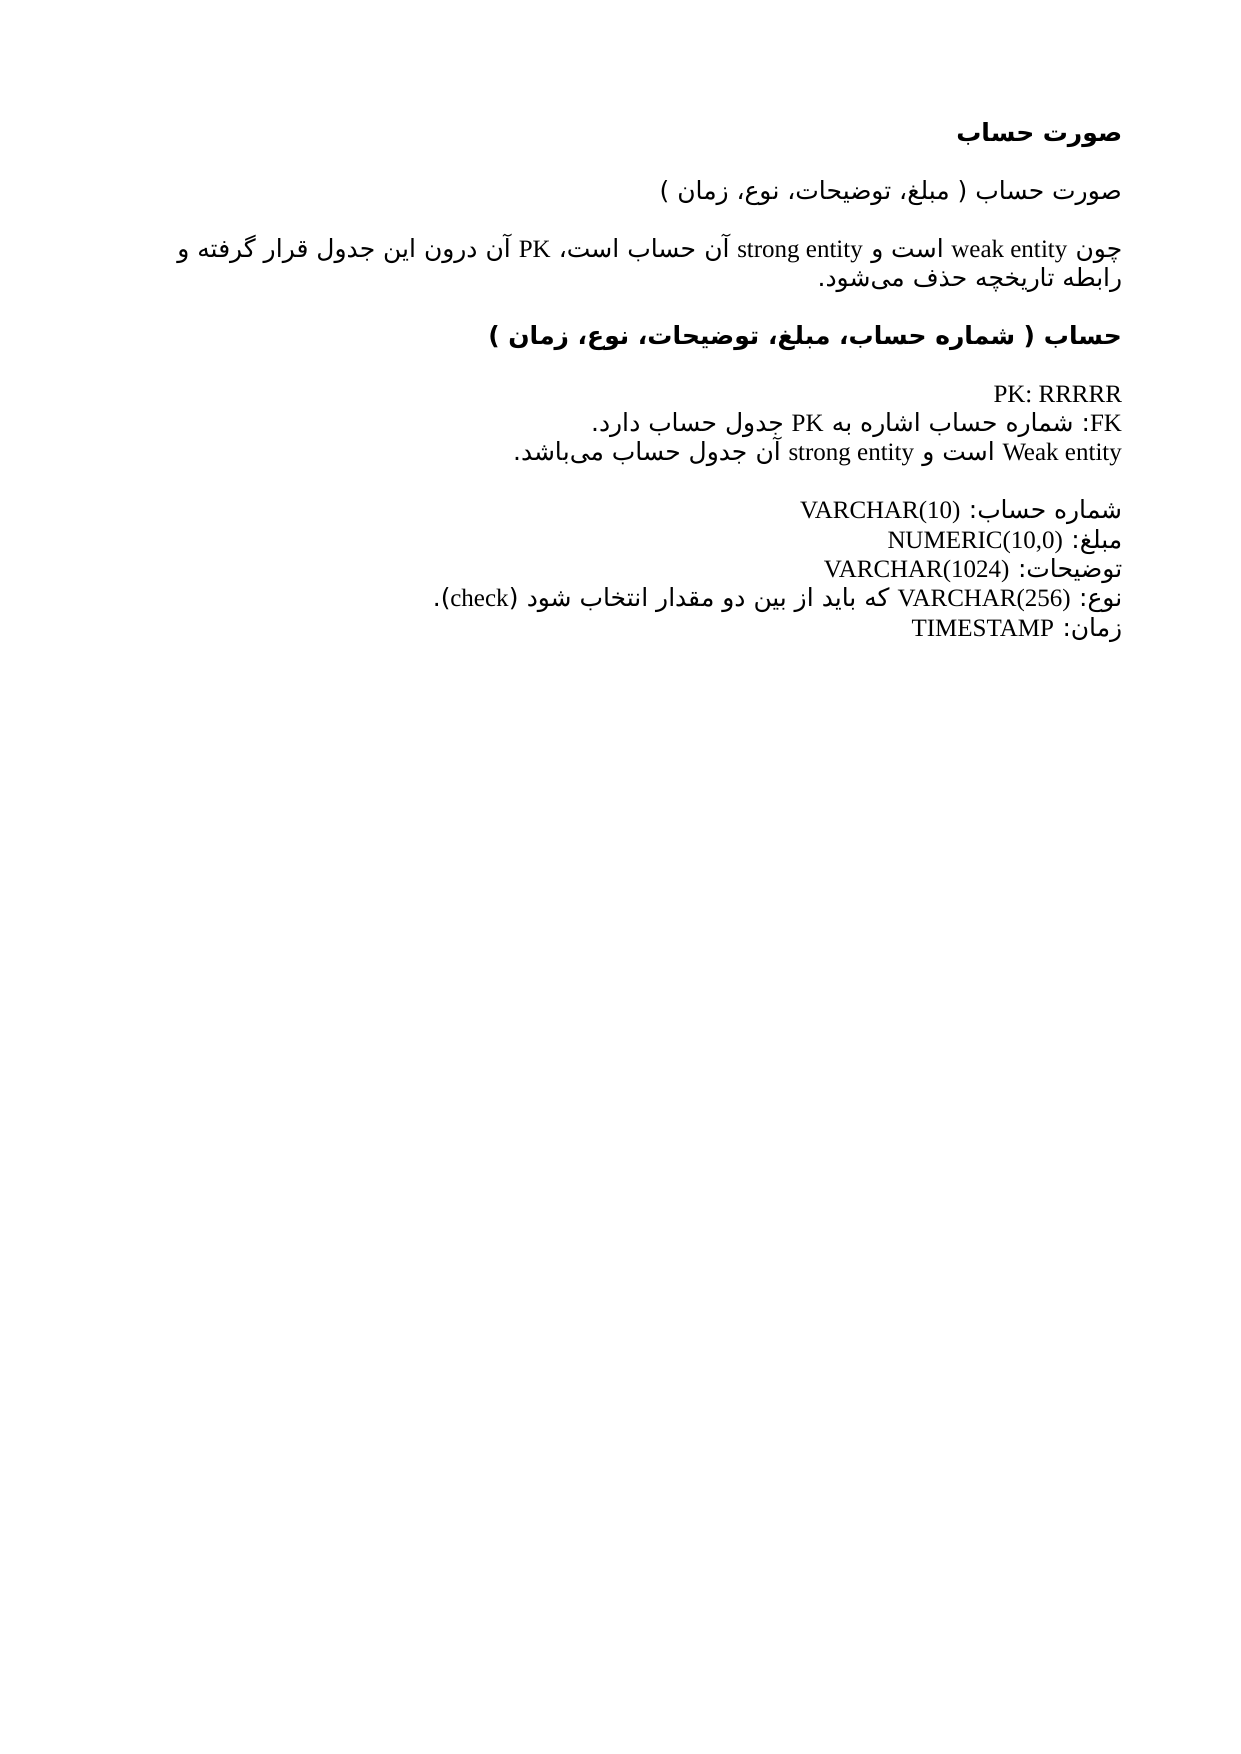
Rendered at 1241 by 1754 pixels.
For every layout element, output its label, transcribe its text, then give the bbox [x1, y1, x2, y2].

text شماره حساب: VARCHAR(10) [118, 496, 1122, 525]
text زمان: TIMESTAMP [118, 613, 1122, 642]
text PK: RRRRR [118, 379, 1122, 408]
text توضیحات: VARCHAR(1024) [118, 554, 1122, 583]
text Weak entity است و strong entity آن جدول حساب می‌باشد. [118, 437, 1122, 467]
text صورت حساب ( مبلغ، توضیحات، نوع، زمان ) [118, 176, 1122, 205]
text مبلغ: NUMERIC(10,0) [118, 525, 1122, 554]
text FK: شماره حساب اشاره به PK جدول حساب دارد. [118, 408, 1122, 437]
text چون weak entity است و strong entity آن حساب است، PK آن درون این جدول قرار گرفته و رابطه تاریخچه حذف می‌شود. [118, 234, 1122, 292]
text صورت حساب [118, 118, 1122, 147]
text نوع: VARCHAR(256) که باید از بین دو مقدار انتخاب شود (check). [118, 583, 1122, 613]
text حساب ( شماره حساب، مبلغ، توضیحات، نوع، زمان ) [118, 322, 1122, 351]
